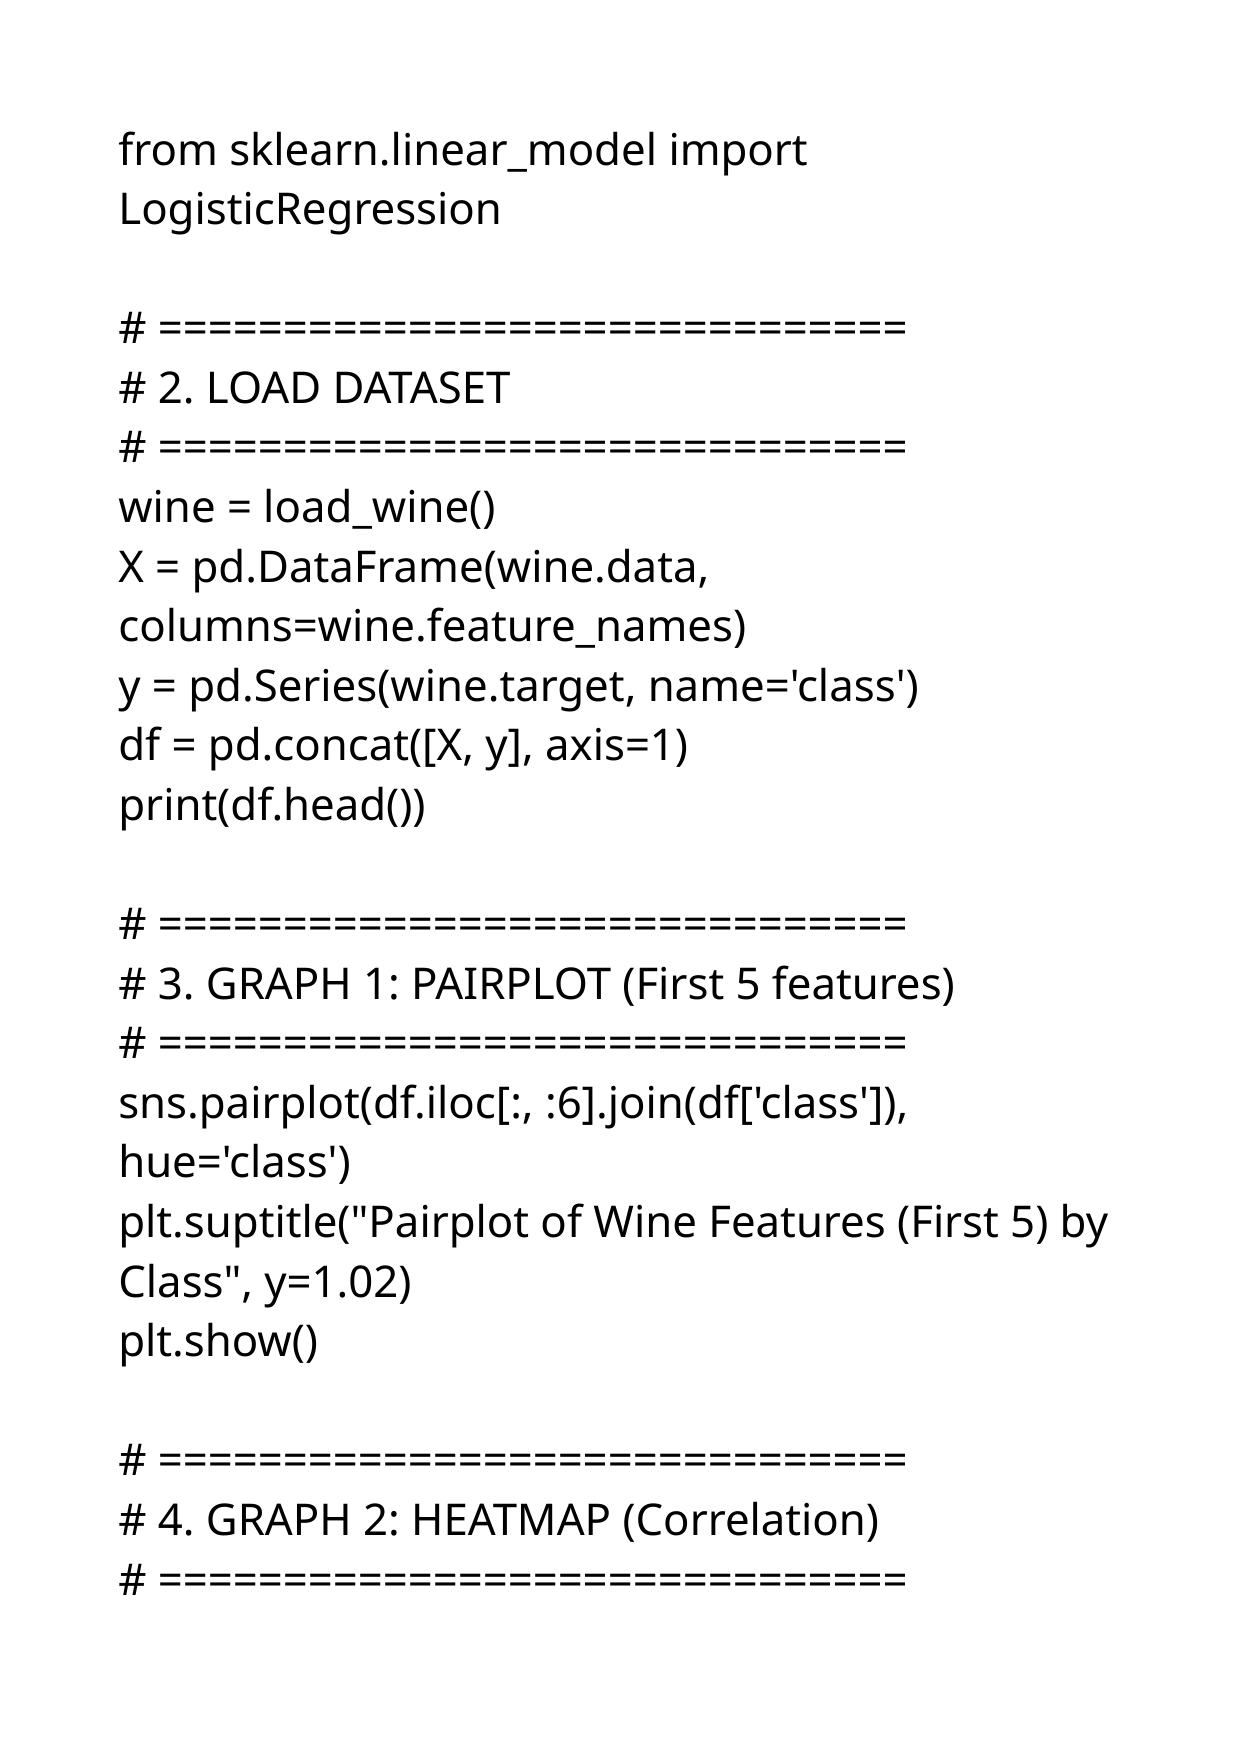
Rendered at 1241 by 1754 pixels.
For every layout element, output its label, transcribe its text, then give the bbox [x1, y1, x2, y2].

text # ============================== [118, 416, 1122, 476]
text print(df.head()) [118, 773, 1122, 833]
text # ============================== [118, 893, 1122, 952]
text wine = load_wine() [118, 476, 1122, 535]
text from sklearn.linear_model import LogisticRegression [118, 118, 1122, 237]
text df = pd.concat([X, y], axis=1) [118, 714, 1122, 773]
text plt.show() [118, 1310, 1122, 1369]
text y = pd.Series(wine.target, name='class') [118, 654, 1122, 714]
text # 4. GRAPH 2: HEATMAP (Correlation) [118, 1488, 1122, 1548]
text # ============================== [118, 1012, 1122, 1071]
text # ============================== [118, 297, 1122, 356]
text # 3. GRAPH 1: PAIRPLOT (First 5 features) [118, 952, 1122, 1012]
text # 2. LOAD DATASET [118, 356, 1122, 416]
text # ============================== [118, 1548, 1122, 1608]
text sns.pairplot(df.iloc[:, :6].join(df['class']), hue='class') [118, 1071, 1122, 1191]
text plt.suptitle("Pairplot of Wine Features (First 5) by Class", y=1.02) [118, 1191, 1122, 1310]
text # ============================== [118, 1429, 1122, 1488]
text X = pd.DataFrame(wine.data, columns=wine.feature_names) [118, 535, 1122, 654]
